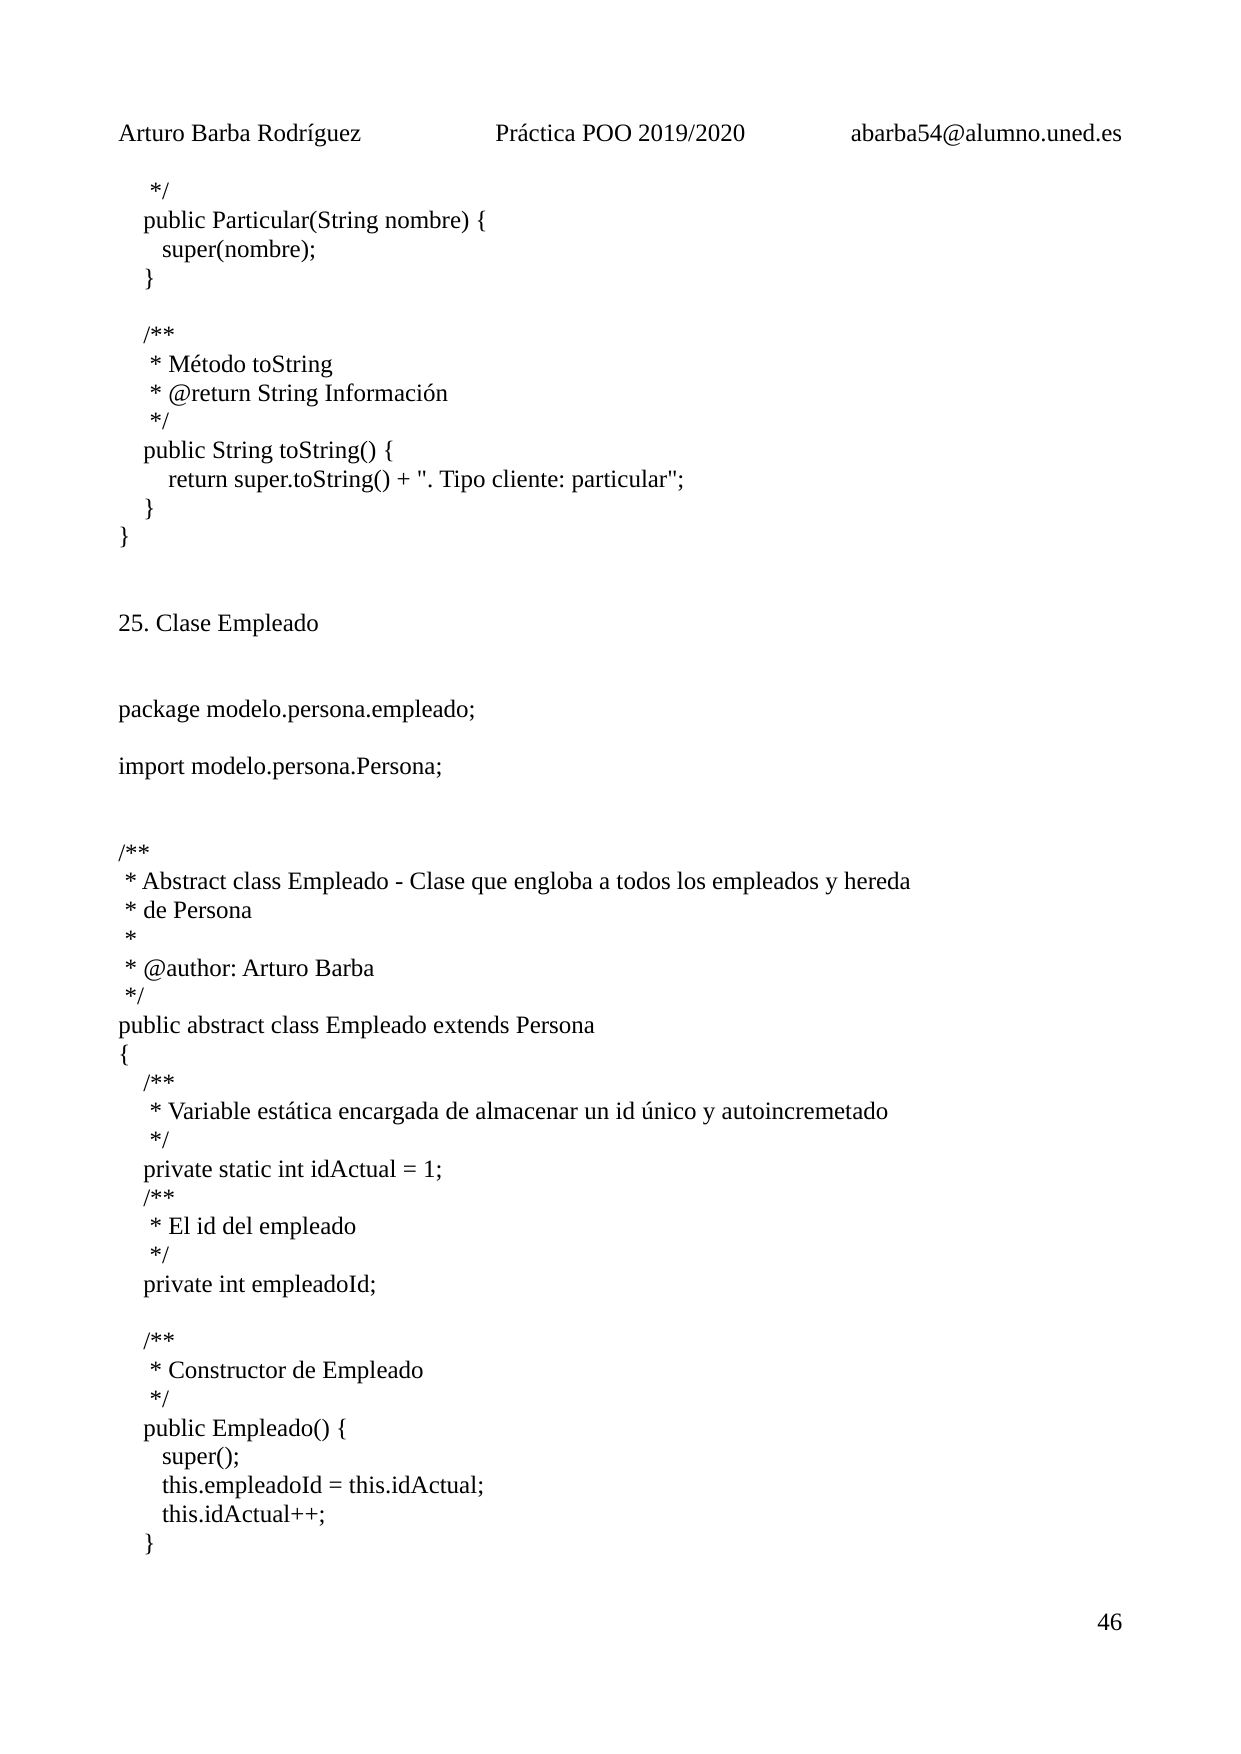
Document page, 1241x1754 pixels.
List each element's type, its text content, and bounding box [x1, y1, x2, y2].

text } [118, 521, 1122, 550]
text super(); [118, 1441, 1122, 1470]
text this.empleadoId = this.idActual; [118, 1470, 1122, 1499]
text super(nombre); [118, 234, 1122, 263]
text */ [118, 176, 1122, 205]
text { [118, 1039, 1122, 1068]
text this.idActual++; [118, 1499, 1122, 1528]
text /** [118, 1068, 1122, 1096]
text } [118, 493, 1122, 521]
text * de Persona [118, 895, 1122, 924]
text } [118, 1528, 1122, 1556]
text /** [118, 1326, 1122, 1355]
text */ [118, 981, 1122, 1010]
text * [118, 924, 1122, 953]
text public String toString() { [118, 435, 1122, 464]
text */ [118, 406, 1122, 435]
text } [118, 263, 1122, 291]
text package modelo.persona.empleado; [118, 694, 1122, 723]
text /** [118, 838, 1122, 866]
text import modelo.persona.Persona; [118, 751, 1122, 780]
text * @return String Información [118, 378, 1122, 406]
text */ [118, 1384, 1122, 1413]
text private int empleadoId; [118, 1269, 1122, 1298]
text public Particular(String nombre) { [118, 205, 1122, 234]
text /** [118, 320, 1122, 349]
text public Empleado() { [118, 1413, 1122, 1441]
text private static int idActual = 1; [118, 1154, 1122, 1183]
text 25. Clase Empleado [118, 608, 1122, 636]
text * Método toString [118, 349, 1122, 378]
text * Constructor de Empleado [118, 1355, 1122, 1384]
text * @author: Arturo Barba [118, 953, 1122, 981]
text */ [118, 1125, 1122, 1154]
text * Abstract class Empleado - Clase que engloba a todos los empleados y hereda [118, 866, 1122, 895]
text * El id del empleado [118, 1211, 1122, 1240]
text return super.toString() + ". Tipo cliente: particular"; [118, 464, 1122, 493]
text public abstract class Empleado extends Persona [118, 1010, 1122, 1039]
text /** [118, 1183, 1122, 1211]
text * Variable estática encargada de almacenar un id único y autoincremetado [118, 1096, 1122, 1125]
text */ [118, 1240, 1122, 1269]
